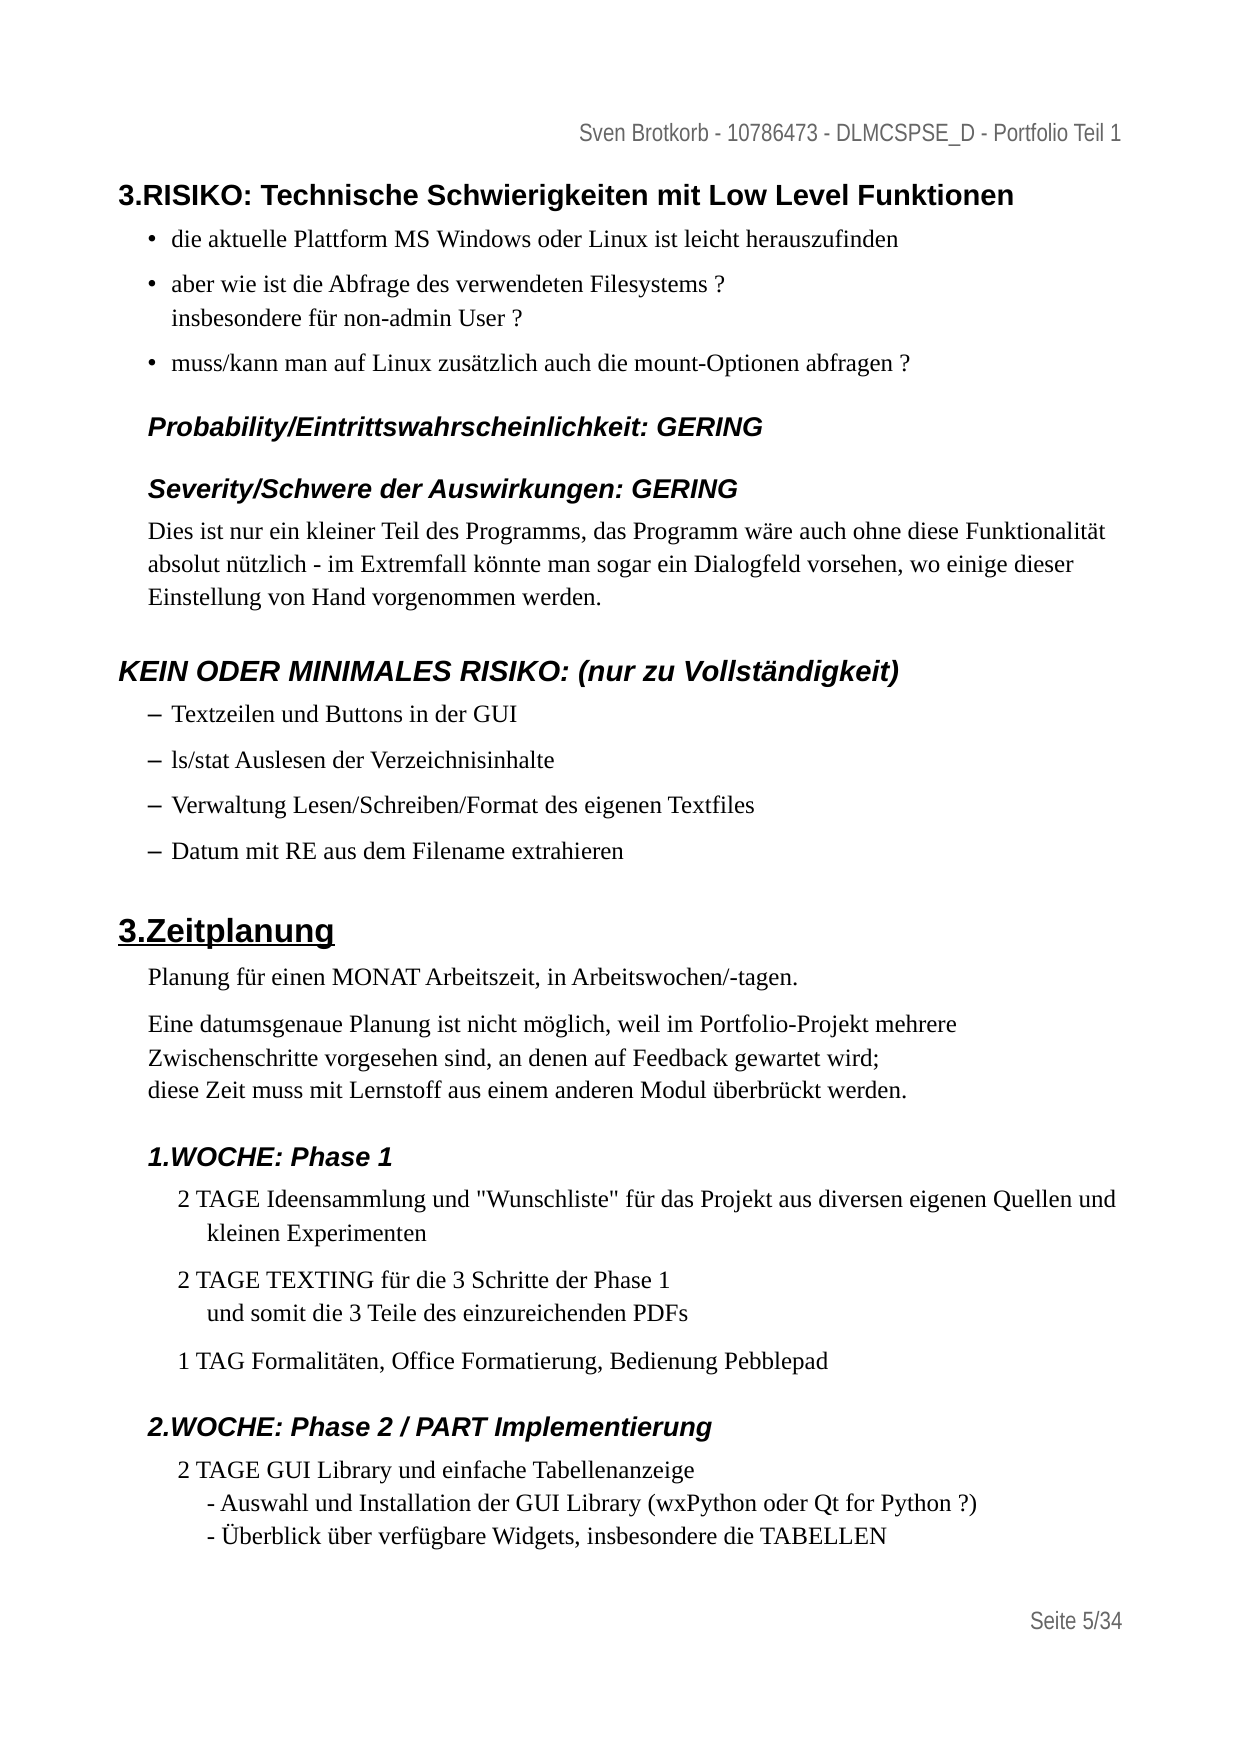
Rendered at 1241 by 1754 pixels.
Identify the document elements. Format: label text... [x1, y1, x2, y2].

subtitle 3.RISIKO: Technische Schwierigkeiten mit Low Level Funktionen [118, 178, 1122, 212]
list Verwaltung Lesen/Schreiben/Format des eigenen Textfiles [148, 791, 1122, 819]
text Planung für einen MONAT Arbeitszeit, in Arbeitswochen/-tagen. [148, 962, 1122, 991]
text Dies ist nur ein kleiner Teil des Programms, das Programm wäre auch ohne diese Funktionalität absolut nützlich - im Extremfall könnte man sogar ein Dialogfeld vorsehen, wo einige dieser Einstellung von Hand vorgenommen werden. [148, 516, 1122, 611]
subtitle KEIN ODER MINIMALES RISIKO: (nur zu Vollständigkeit) [118, 654, 1122, 687]
list die aktuelle Plattform MS Windows oder Linux ist leicht herauszufinden [148, 224, 1122, 253]
subtitle Probability/Eintrittswahrscheinlichkeit: GERING [148, 411, 1122, 443]
list aber wie ist die Abfrage des verwendeten Filesystems ? insbesondere für non-admin User ? [148, 269, 1122, 331]
subtitle 2.WOCHE: Phase 2 / PART Implementierung [148, 1411, 1122, 1442]
text 2 TAGE GUI Library und einfache Tabellenanzeige - Auswahl und Installation der GUI Library (wxPython oder Qt for Python ?) - Überblick über verfügbare Widgets, insbesondere die TABELLEN [177, 1455, 1122, 1549]
subtitle 3.Zeitplanung [118, 911, 1122, 949]
text 1 TAG Formalitäten, Office Formatierung, Bedienung Pebblepad [177, 1346, 1122, 1374]
list muss/kann man auf Linux zusätzlich auch die mount-Optionen abfragen ? [148, 348, 1122, 377]
text 2 TAGE Ideensammlung und "Wunschliste" für das Projekt aus diversen eigenen Quellen und kleinen Experimenten [177, 1184, 1122, 1246]
subtitle Severity/Schwere der Auswirkungen: GERING [148, 473, 1122, 504]
text Eine datumsgenaue Planung ist nicht möglich, weil im Portfolio-Projekt mehrere Zwischenschritte vorgesehen sind, an denen auf Feedback gewartet wird; diese Zeit muss mit Lernstoff aus einem anderen Modul überbrückt werden. [148, 1009, 1122, 1104]
subtitle 1.WOCHE: Phase 1 [148, 1141, 1122, 1172]
text 2 TAGE TEXTING für die 3 Schritte der Phase 1 und somit die 3 Teile des einzureichenden PDFs [177, 1265, 1122, 1327]
list Datum mit RE aus dem Filename extrahieren [148, 836, 1122, 865]
list Textzeilen und Buttons in der GUI [148, 699, 1122, 728]
list ls/stat Auslesen der Verzeichnisinhalte [148, 745, 1122, 774]
